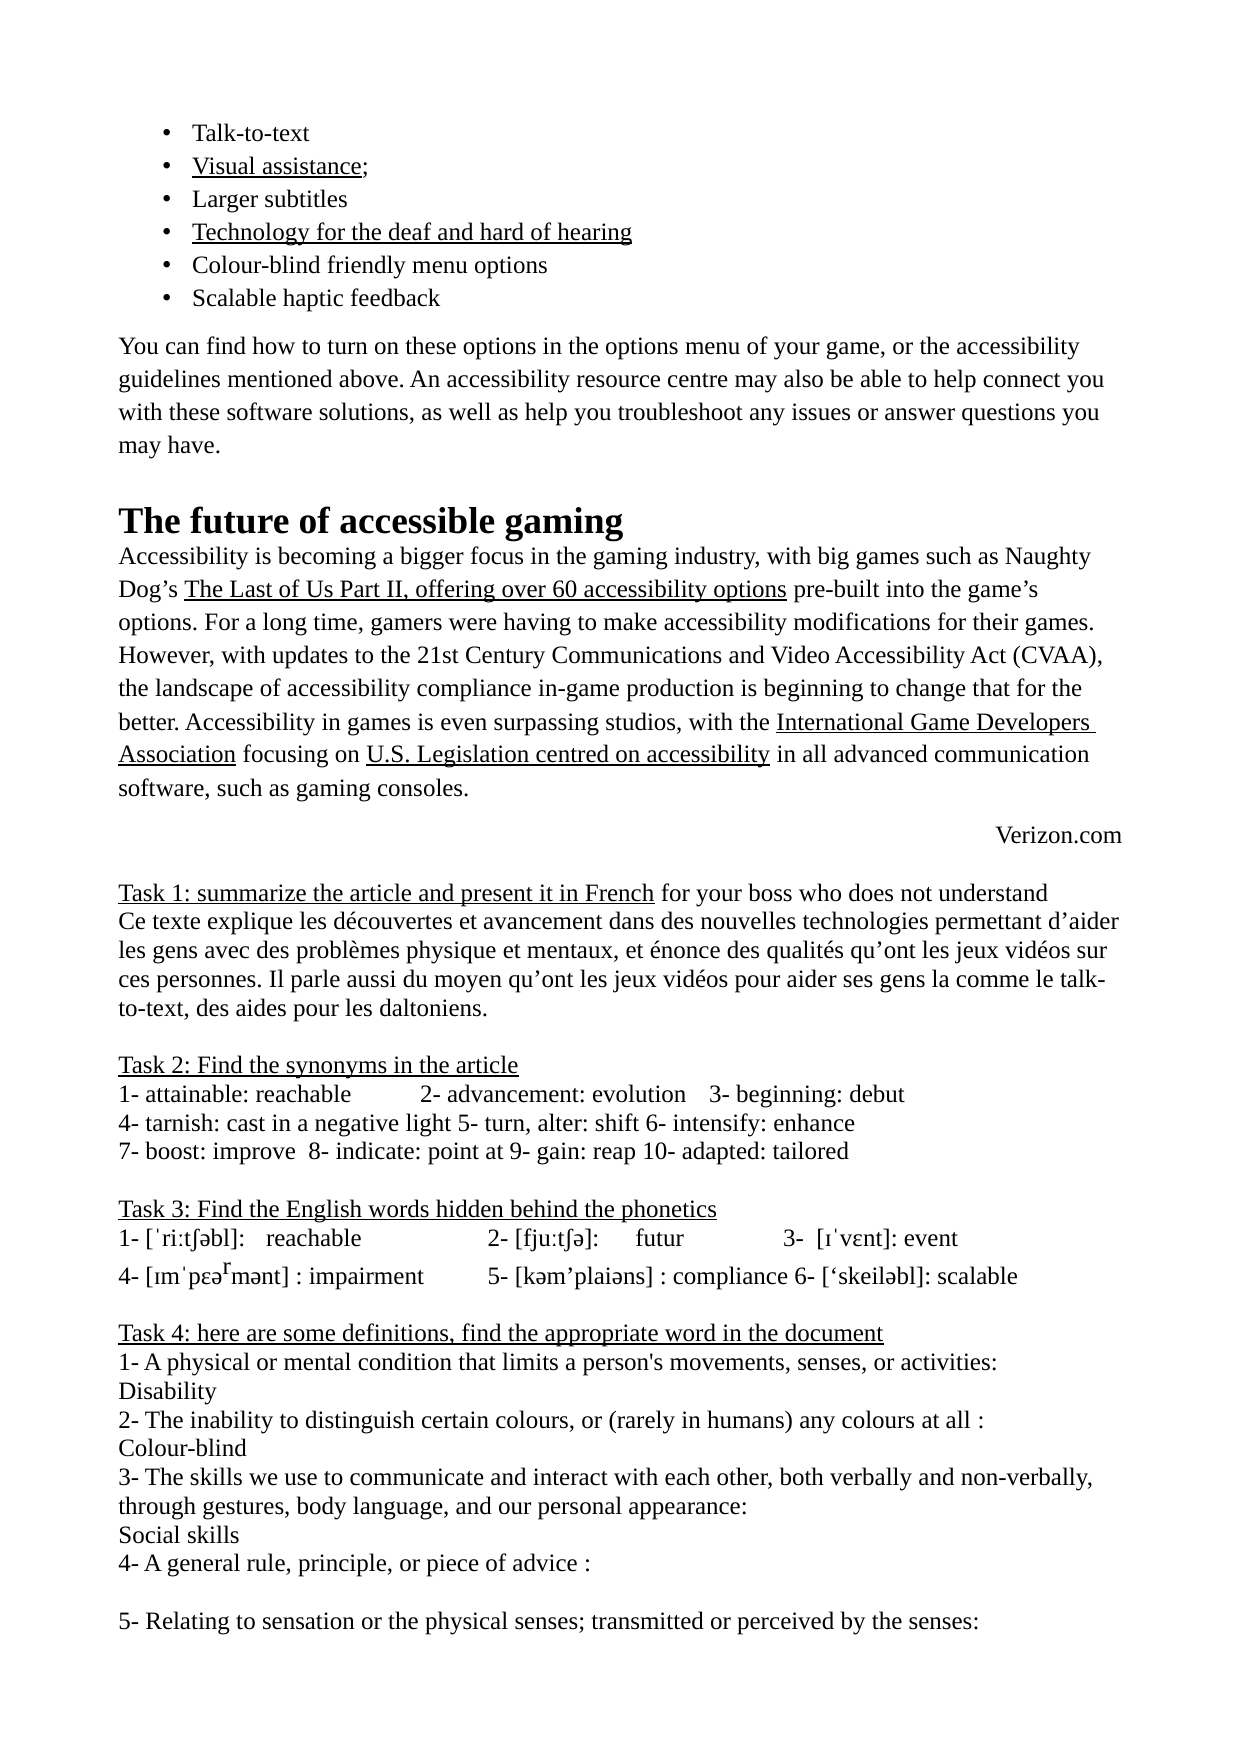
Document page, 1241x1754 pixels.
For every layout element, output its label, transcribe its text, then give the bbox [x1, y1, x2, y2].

text Task 4: here are some definitions, find the appropriate word in the document [118, 1318, 1122, 1347]
text 7- boost: improve 8- indicate: point at 9- gain: reap 10- adapted: tailored [118, 1136, 1122, 1165]
text 4- tarnish: cast in a negative light 5- turn, alter: shift 6- intensify: enhance [118, 1108, 1122, 1136]
text 1- [ˈriːtʃəbl]: reachable 2- [fjuːtʃə]: futur 3- [ɪˈvɛnt]: event [118, 1223, 1122, 1251]
text Colour-blind [118, 1433, 1122, 1462]
text Task 2: Find the synonyms in the article [118, 1050, 1122, 1079]
text You can find how to turn on these options in the options menu of your game, or the accessibility guidelines mentioned above. An accessibility resource centre may also be able to help connect you with these software solutions, as well as help you troubleshoot any issues or answer questions you may have. [118, 331, 1122, 459]
list Visual assistance; [162, 151, 1122, 180]
text Ce texte explique les découvertes et avancement dans des nouvelles technologies permettant d’aider les gens avec des problèmes physique et mentaux, et énonce des qualités qu’ont les jeux vidéos sur ces personnes. Il parle aussi du moyen qu’ont les jeux vidéos pour aider ses gens la comme le talk-to-text, des aides pour les daltoniens. [118, 906, 1122, 1021]
text 2- The inability to distinguish certain colours, or (rarely in humans) any colours at all : [118, 1405, 1122, 1433]
text Task 1: summarize the article and present it in French for your boss who does not understand [118, 878, 1122, 906]
text 3- The skills we use to communicate and interact with each other, both verbally and non-verbally, through gestures, body language, and our personal appearance: [118, 1462, 1122, 1520]
list Larger subtitles [162, 184, 1122, 213]
list Talk-to-text [162, 118, 1122, 147]
list Technology for the deaf and hard of hearing [162, 217, 1122, 246]
text Disability [118, 1376, 1122, 1405]
list Colour-blind friendly menu options [162, 250, 1122, 279]
subtitle The future of accessible gaming [118, 498, 1122, 541]
text Social skills [118, 1520, 1122, 1548]
text 4- A general rule, principle, or piece of advice : [118, 1548, 1122, 1577]
text Verizon.com [118, 820, 1122, 849]
text 1- attainable: reachable 2- advancement: evolution 3- beginning: debut [118, 1079, 1122, 1108]
text 1- A physical or mental condition that limits a person's movements, senses, or activities: [118, 1347, 1122, 1376]
text Task 3: Find the English words hidden behind the phonetics [118, 1194, 1122, 1223]
list Scalable haptic feedback [162, 283, 1122, 312]
text 4- [ɪmˈpɛərmənt] : impairment 5- [kəm’plaiəns] : compliance 6- [‘skeiləbl]: scalable [118, 1251, 1122, 1290]
text 5- Relating to sensation or the physical senses; transmitted or perceived by the senses: [118, 1606, 1122, 1635]
text Accessibility is becoming a bigger focus in the gaming industry, with big games such as Naughty Dog’s The Last of Us Part II, offering over 60 accessibility options pre-built into the game’s options. For a long time, gamers were having to make accessibility modifications for their games. However, with updates to the 21st Century Communications and Video Accessibility Act (CVAA), the landscape of accessibility compliance in-game production is beginning to change that for the better. Accessibility in games is even surpassing studios, with the International Game Developers Association focusing on U.S. Legislation centred on accessibility in all advanced communication software, such as gaming consoles. [118, 541, 1122, 801]
